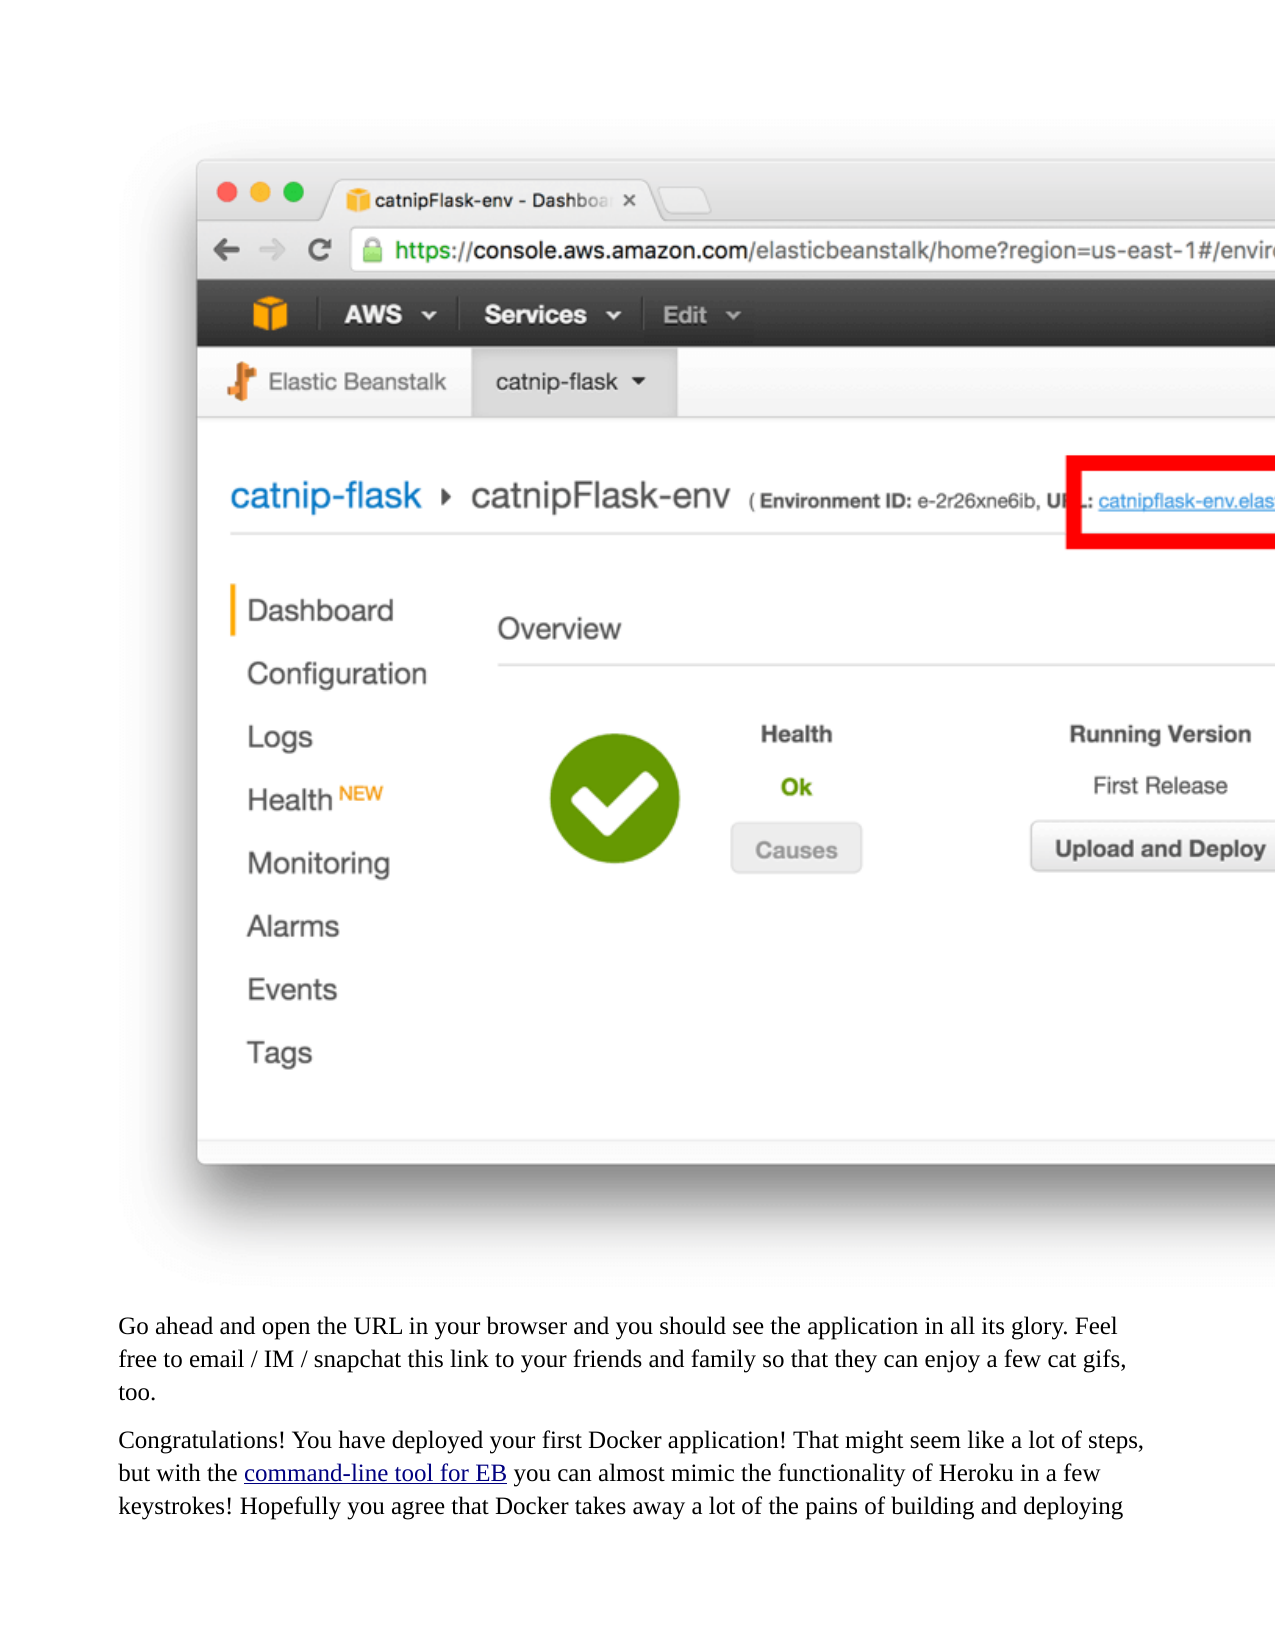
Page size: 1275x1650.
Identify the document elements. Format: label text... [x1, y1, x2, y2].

picture [118, 118, 1275, 1287]
text Congratulations! You have deployed your first Docker application! That might seem like a lot of steps, but with the command-line tool for EB you can almost mimic the functionality of Heroku in a few keystrokes! Hopefully you agree that Docker takes away a lot of the pains of building and deploying [118, 1425, 1157, 1519]
text Go ahead and open the URL in your browser and you should see the application in all its glory. Feel free to email / IM / snapchat this link to your friends and family so that they can enjoy a few cat gifs, too. [118, 1311, 1157, 1406]
